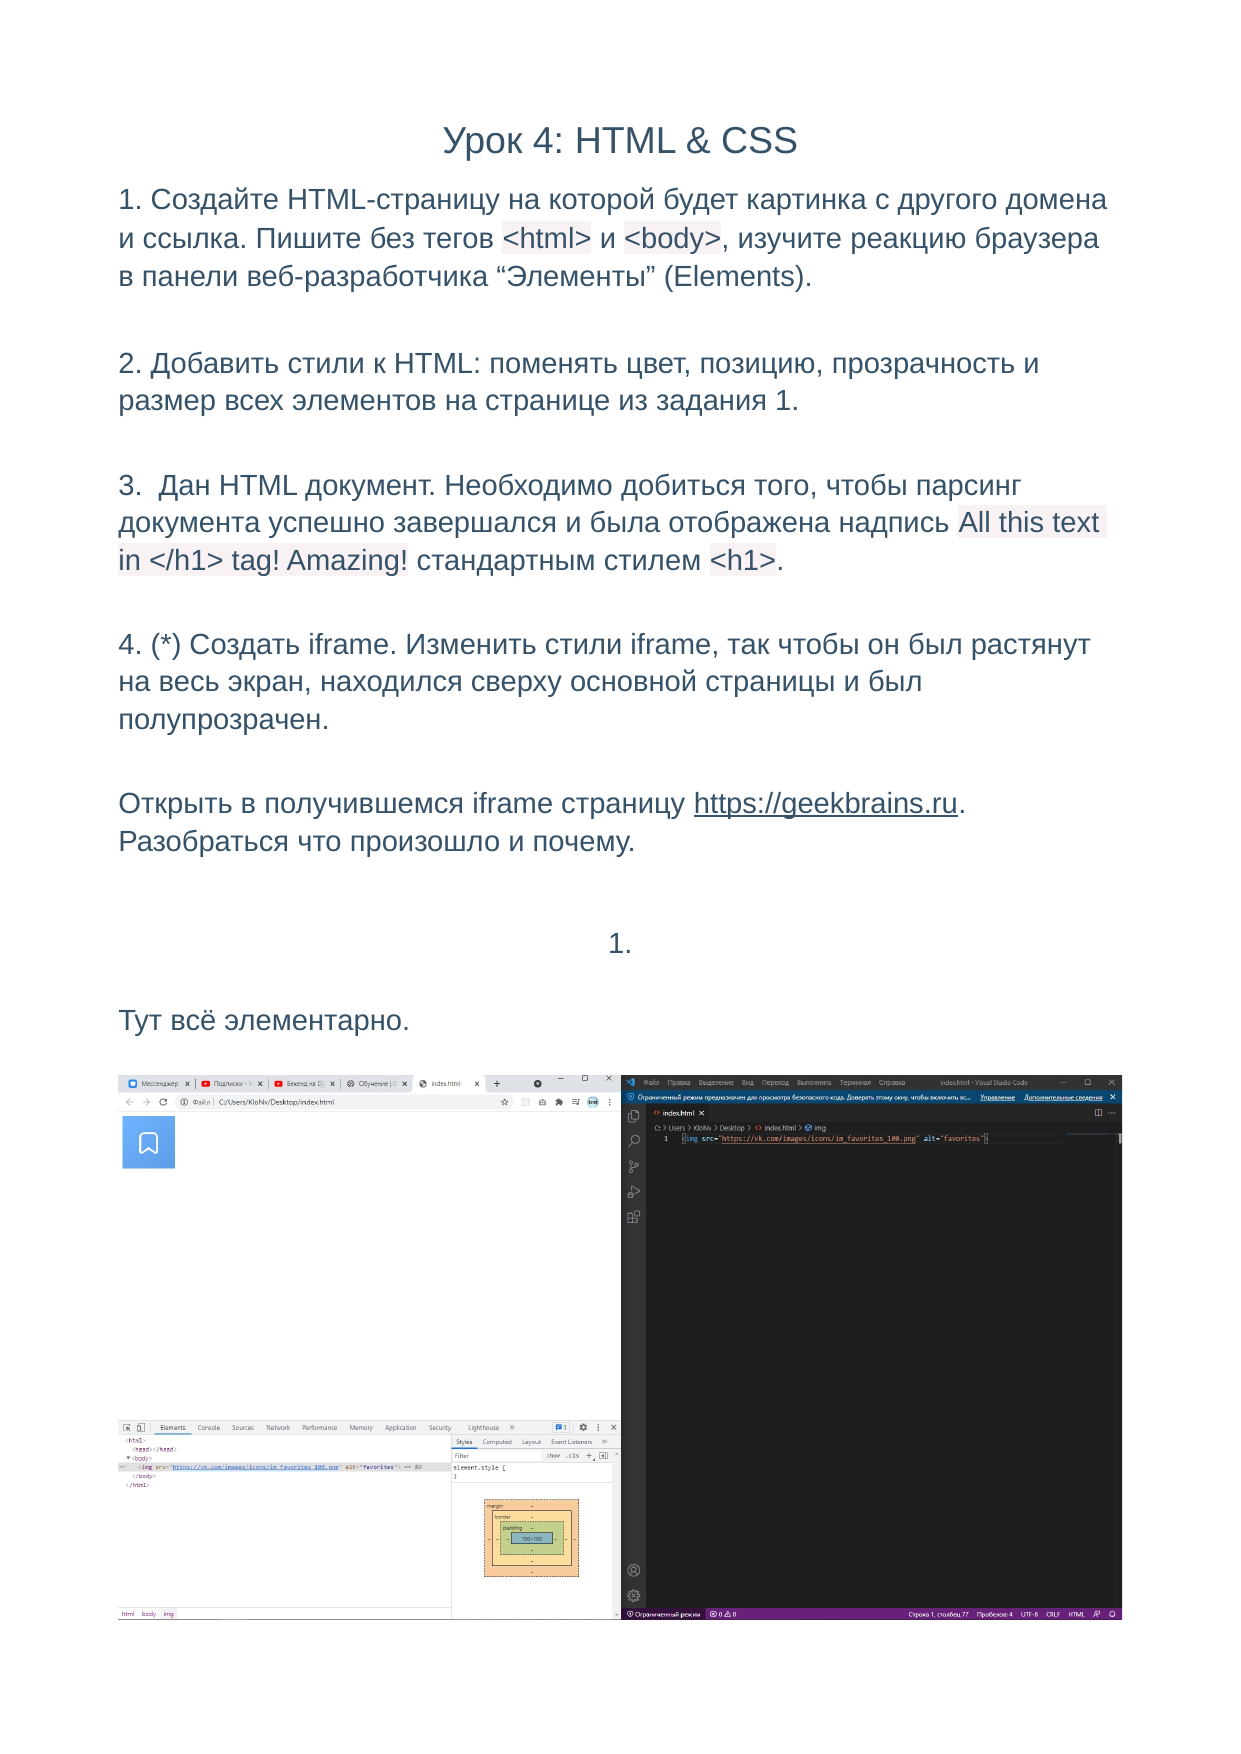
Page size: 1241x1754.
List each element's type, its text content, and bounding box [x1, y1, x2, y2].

subtitle 3. Дан HTML документ. Необходимо добиться того, чтобы парсинг документа успешно завершался и была отображена надпись All this text in </h1> tag! Amazing! стандартным стилем <h1>. [118, 463, 1122, 576]
picture [118, 1075, 1123, 1620]
subtitle 2. Добавить стили к HTML: поменять цвет, позицию, прозрачность и размер всех элементов на странице из задания 1. [118, 342, 1122, 417]
text Урок 4: HTML & CSS [118, 118, 1122, 161]
subtitle 1. Создайте HTML-страницу на которой будет картинка с другого домена и ссылка. Пишите без тегов <html> и <body>, изучите реакцию браузера в панели веб-разработчика “Элементы” (Elements). [118, 182, 1122, 293]
text Тут всё элементарно. [118, 1003, 1122, 1037]
text 1. [118, 926, 1122, 959]
subtitle Открыть в получившемся iframe страницу https://geekbrains.ru. Разобраться что произошло и почему. [118, 782, 1122, 857]
subtitle 4. (*) Создать iframe. Изменить стили iframe, так чтобы он был растянут на весь экран, находился сверху основной страницы и был полупрозрачен. [118, 623, 1122, 735]
